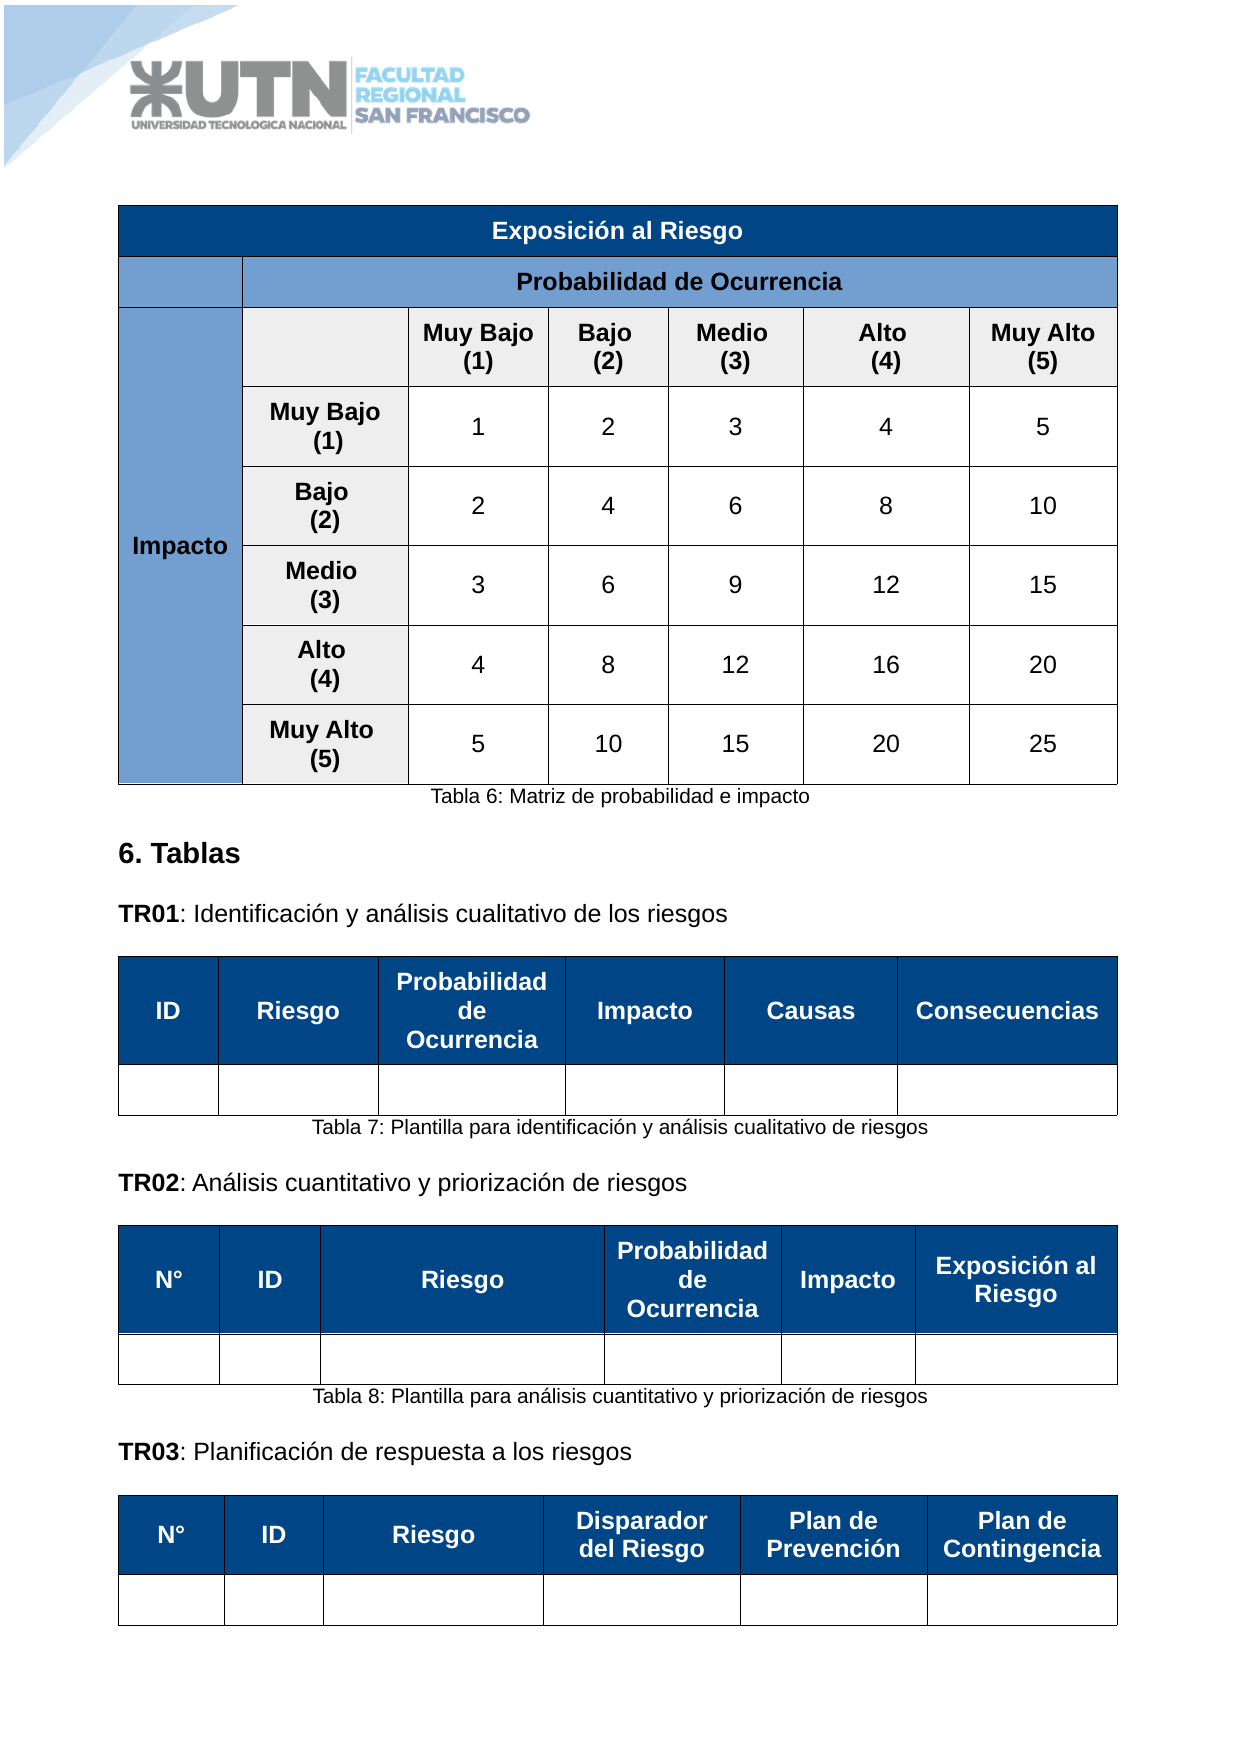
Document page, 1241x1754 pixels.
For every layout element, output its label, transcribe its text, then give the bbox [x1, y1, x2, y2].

table_header ID [225, 1496, 323, 1574]
table_cell [741, 1575, 927, 1625]
table_cell [566, 1065, 724, 1115]
table_cell [119, 1575, 224, 1625]
table_cell Medio (3) [669, 308, 803, 386]
text Tabla 8: Plantilla para análisis cuantitativo y priorización de riesgos [118, 1384, 1122, 1408]
table_header Riesgo [219, 957, 378, 1064]
table_cell 9 [669, 546, 803, 624]
table_cell 8 [549, 626, 668, 704]
table_cell 5 [970, 387, 1117, 466]
table_header Impacto [566, 957, 724, 1064]
table_header Exposición al Riesgo [916, 1226, 1117, 1333]
table_cell 3 [669, 387, 803, 466]
table_cell 3 [409, 546, 548, 624]
table_cell [321, 1335, 604, 1384]
table_cell [243, 308, 408, 386]
table_cell [928, 1575, 1117, 1625]
text TR01: Identificación y análisis cualitativo de los riesgos [118, 898, 1122, 927]
table_cell 6 [549, 546, 668, 624]
table_cell 4 [549, 467, 668, 545]
table_cell 10 [970, 467, 1117, 545]
picture [3, 5, 532, 169]
table_cell [782, 1335, 915, 1384]
table_header ID [119, 957, 218, 1064]
table_cell 12 [804, 546, 969, 624]
table_cell Alto (4) [243, 626, 408, 704]
table_cell [220, 1335, 320, 1384]
table_cell Bajo (2) [243, 467, 408, 545]
table_cell [898, 1065, 1117, 1115]
table_cell Alto (4) [804, 308, 969, 386]
table_header Consecuencias [898, 957, 1117, 1064]
table_cell [119, 1065, 218, 1115]
table_cell 16 [804, 626, 969, 704]
table_header Disparador del Riesgo [544, 1496, 740, 1574]
table_header N° [119, 1226, 219, 1333]
table_cell 25 [970, 705, 1117, 783]
table_cell Muy Bajo (1) [409, 308, 548, 386]
table_cell 6 [669, 467, 803, 545]
text TR02: Análisis cuantitativo y priorización de riesgos [118, 1168, 1122, 1197]
table_cell 1 [409, 387, 548, 466]
table_cell [324, 1575, 543, 1625]
table_cell 4 [409, 626, 548, 704]
table_cell Probabilidad de Ocurrencia [243, 257, 1117, 307]
table_header Causas [725, 957, 897, 1064]
table_header Plan de Prevención [741, 1496, 927, 1574]
table_header Riesgo [324, 1496, 543, 1574]
table_cell Muy Alto (5) [243, 705, 408, 783]
table_cell 15 [669, 705, 803, 783]
table_cell 2 [409, 467, 548, 545]
table_cell Muy Bajo (1) [243, 387, 408, 466]
table_header Exposición al Riesgo [119, 206, 1117, 256]
table_header Probabilidad de Ocurrencia [379, 957, 565, 1064]
table_header Riesgo [321, 1226, 604, 1333]
table_cell Bajo (2) [549, 308, 668, 386]
table_header Impacto [782, 1226, 915, 1333]
text TR03: Planificación de respuesta a los riesgos [118, 1437, 1122, 1466]
table_cell 8 [804, 467, 969, 545]
table_cell Muy Alto (5) [970, 308, 1117, 386]
table_cell 15 [970, 546, 1117, 624]
table_cell [225, 1575, 323, 1625]
table_cell 4 [804, 387, 969, 466]
table_cell 20 [970, 626, 1117, 704]
table_cell 5 [409, 705, 548, 783]
table_cell [219, 1065, 378, 1115]
table_cell [544, 1575, 740, 1625]
table_cell [605, 1335, 781, 1384]
table_header N° [119, 1496, 224, 1574]
table_header Plan de Contingencia [928, 1496, 1117, 1574]
table_header ID [220, 1226, 320, 1333]
text 6. Tablas [118, 836, 1122, 870]
table_cell [916, 1335, 1117, 1384]
table_header Probabilidad de Ocurrencia [605, 1226, 781, 1333]
text Tabla 6: Matriz de probabilidad e impacto [118, 783, 1122, 807]
table_cell [119, 257, 242, 307]
table_cell 2 [549, 387, 668, 466]
table_cell [725, 1065, 897, 1115]
table_cell 12 [669, 626, 803, 704]
text Tabla 7: Plantilla para identificación y análisis cualitativo de riesgos [118, 1115, 1122, 1139]
table_cell Medio (3) [243, 546, 408, 624]
table_cell 20 [804, 705, 969, 783]
table_cell Impacto [119, 308, 242, 783]
table_cell [119, 1335, 219, 1384]
table_cell 10 [549, 705, 668, 783]
table_cell [379, 1065, 565, 1115]
